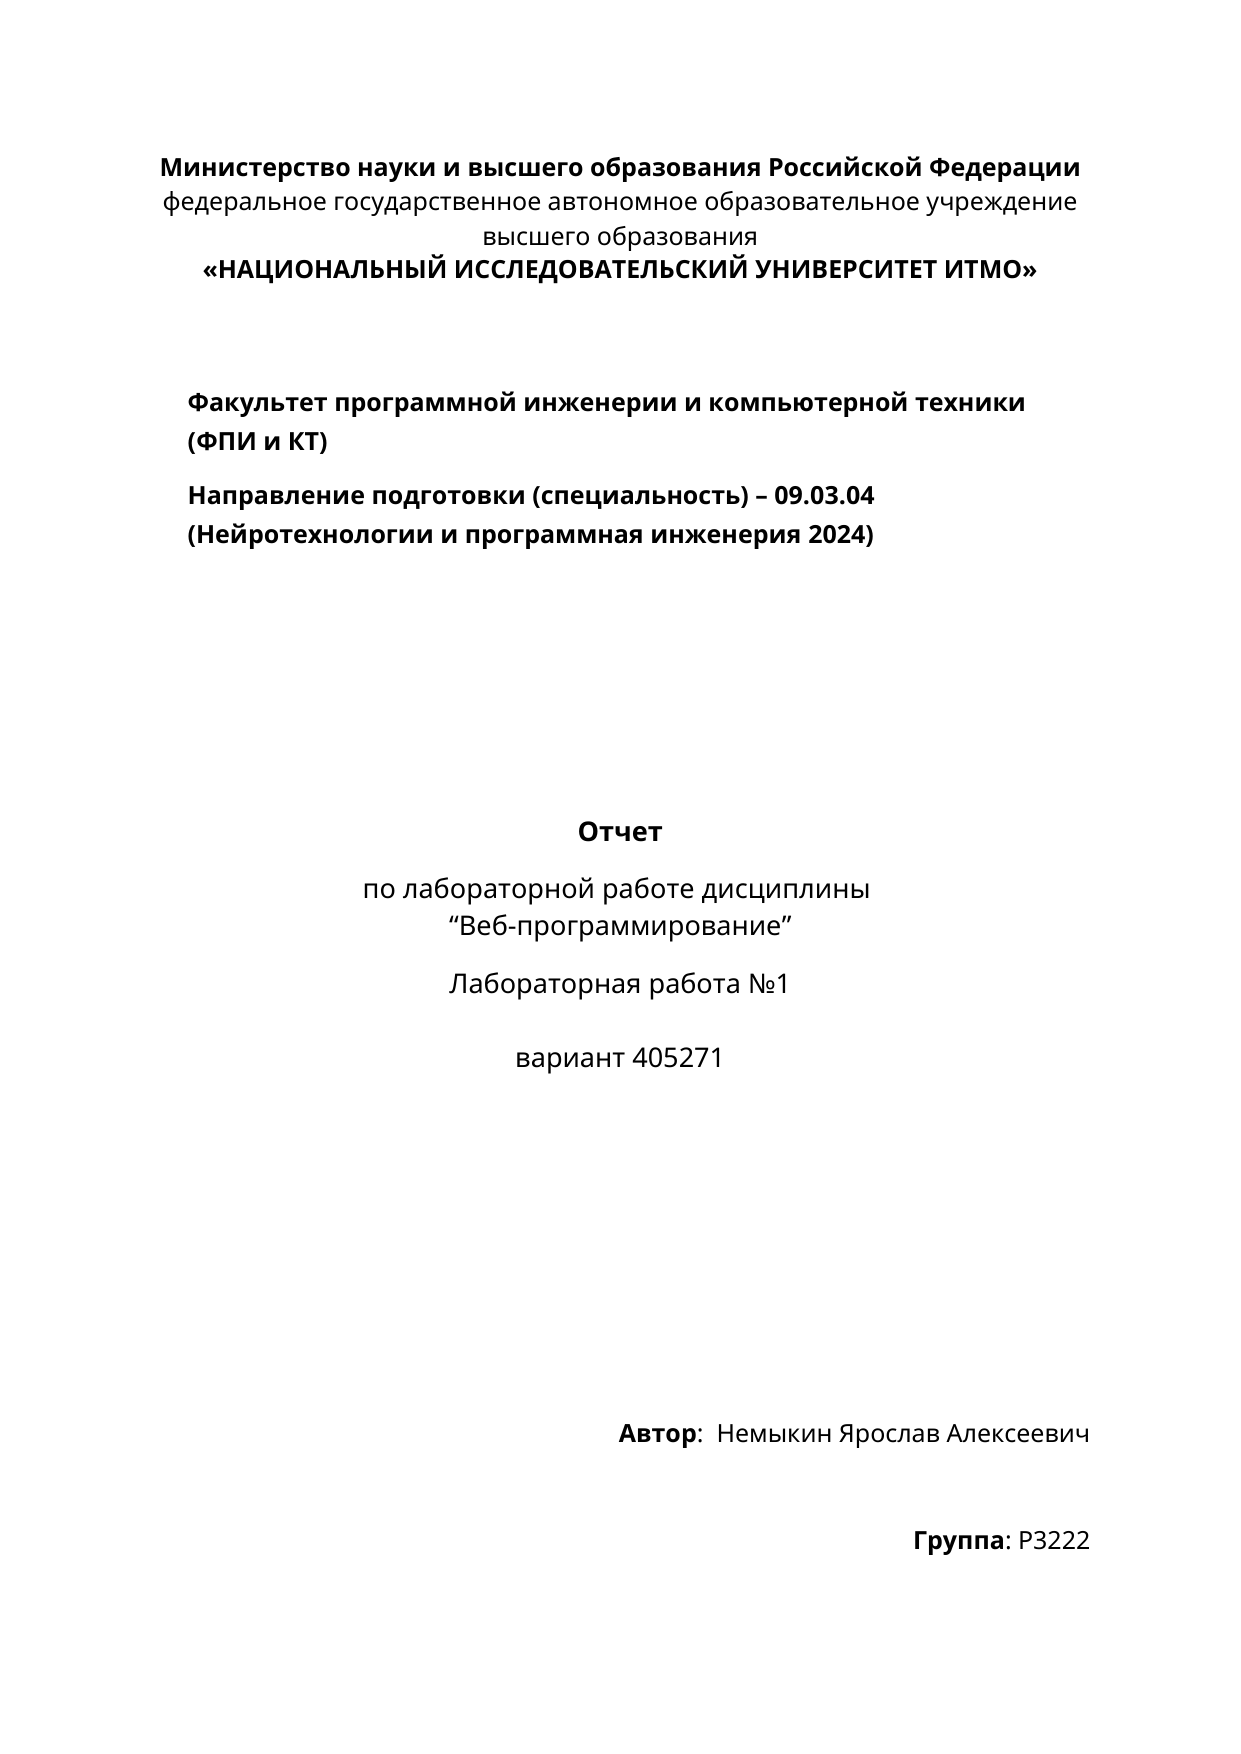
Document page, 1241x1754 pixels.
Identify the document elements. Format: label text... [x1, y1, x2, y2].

text Министерство науки и высшего образования Российской Федерации [150, 150, 1090, 184]
text Отчет [150, 812, 1090, 849]
text Направление подготовки (специальность) – 09.03.04 (Нейротехнологии и программная инженерия 2024) [187, 478, 1090, 551]
text Группа: Р3222 [150, 1522, 1090, 1556]
text Автор: Немыкин Ярослав Алексеевич [150, 1416, 1090, 1450]
text «НАЦИОНАЛЬНЫЙ ИССЛЕДОВАТЕЛЬСКИЙ УНИВЕРСИТЕТ ИТМО» [150, 252, 1090, 286]
text Лабораторная работа №1 вариант 405271 [150, 964, 1090, 1075]
text по лабораторной работе дисциплины “Веб-программирование” [150, 870, 1090, 944]
text федеральное государственное автономное образовательное учреждение высшего образования [150, 184, 1090, 252]
text Факультет программной инженерии и компьютерной техники (ФПИ и КТ) [187, 385, 1090, 458]
